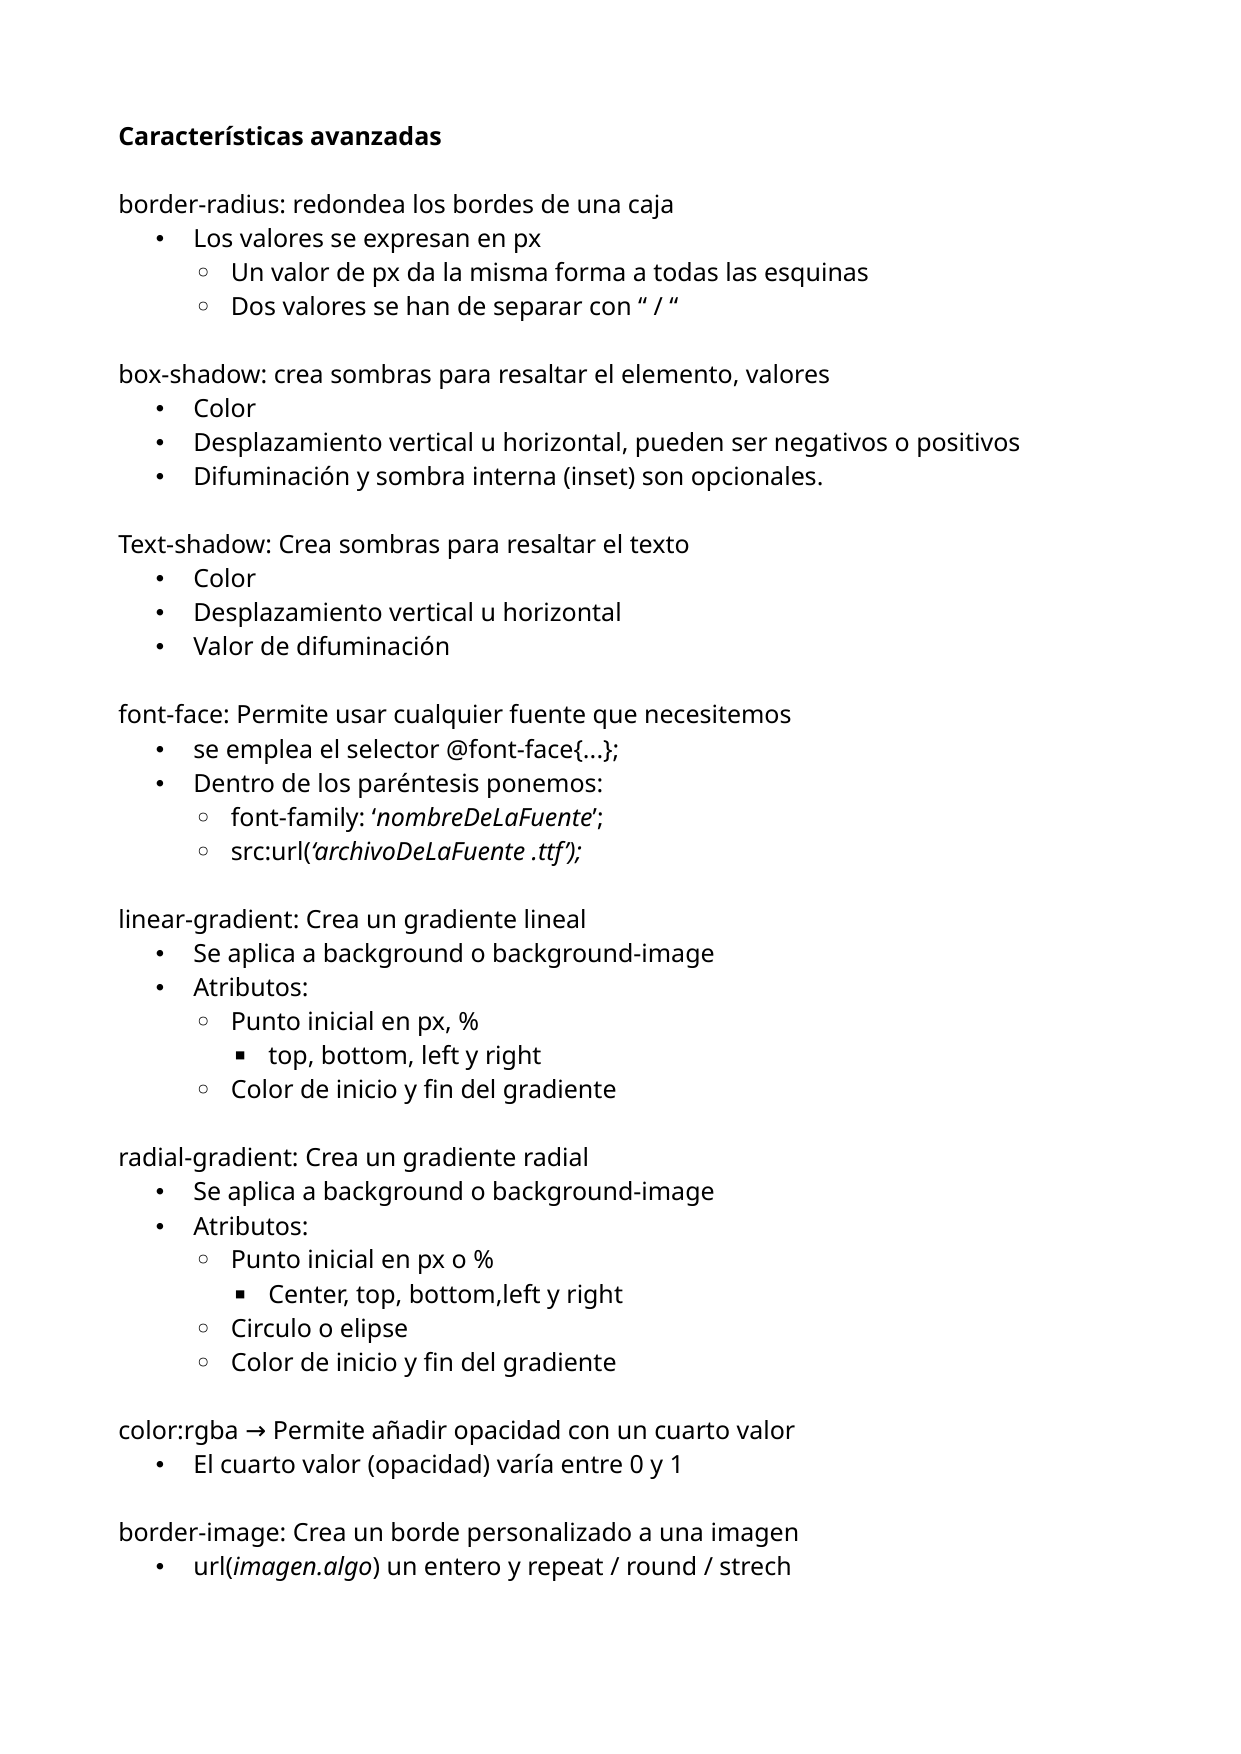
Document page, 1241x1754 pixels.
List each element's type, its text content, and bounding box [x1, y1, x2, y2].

list Desplazamiento vertical u horizontal, pueden ser negativos o positivos [156, 425, 1122, 459]
list Color de inicio y fin del gradiente [193, 1072, 1122, 1106]
list url(imagen.algo) un entero y repeat / round / strech [156, 1549, 1122, 1583]
list Color de inicio y fin del gradiente [193, 1344, 1122, 1378]
list src:url(‘archivoDeLaFuente .ttf’); [193, 833, 1122, 867]
list Los valores se expresan en px [156, 220, 1122, 254]
list Atributos: [156, 1208, 1122, 1242]
text radial-gradient: Crea un gradiente radial [118, 1140, 1122, 1174]
list Center, top, bottom,left y right [231, 1276, 1122, 1310]
list Punto inicial en px, % [193, 1004, 1122, 1038]
list Atributos: [156, 970, 1122, 1004]
list Dentro de los paréntesis ponemos: [156, 765, 1122, 799]
list Dos valores se han de separar con “ / “ [193, 288, 1122, 322]
list top, bottom, left y right [231, 1038, 1122, 1072]
list font-family: ‘nombreDeLaFuente’; [193, 799, 1122, 833]
list Se aplica a background o background-image [156, 1174, 1122, 1208]
list Color [156, 561, 1122, 595]
list Difuminación y sombra interna (inset) son opcionales. [156, 459, 1122, 493]
list Desplazamiento vertical u horizontal [156, 595, 1122, 629]
list El cuarto valor (opacidad) varía entre 0 y 1 [156, 1447, 1122, 1481]
list se emplea el selector @font-face{...}; [156, 731, 1122, 765]
list Color [156, 391, 1122, 425]
text Características avanzadas [118, 118, 1122, 152]
text Text-shadow: Crea sombras para resaltar el texto [118, 527, 1122, 561]
list Un valor de px da la misma forma a todas las esquinas [193, 254, 1122, 288]
text border-radius: redondea los bordes de una caja [118, 186, 1122, 220]
text font-face: Permite usar cualquier fuente que necesitemos [118, 697, 1122, 731]
text box-shadow: crea sombras para resaltar el elemento, valores [118, 357, 1122, 391]
list Punto inicial en px o % [193, 1242, 1122, 1276]
text linear-gradient: Crea un gradiente lineal [118, 902, 1122, 936]
list Valor de difuminación [156, 629, 1122, 663]
list Circulo o elipse [193, 1310, 1122, 1344]
text border-image: Crea un borde personalizado a una imagen [118, 1515, 1122, 1549]
text color:rgba → Permite añadir opacidad con un cuarto valor [118, 1412, 1122, 1447]
list Se aplica a background o background-image [156, 936, 1122, 970]
